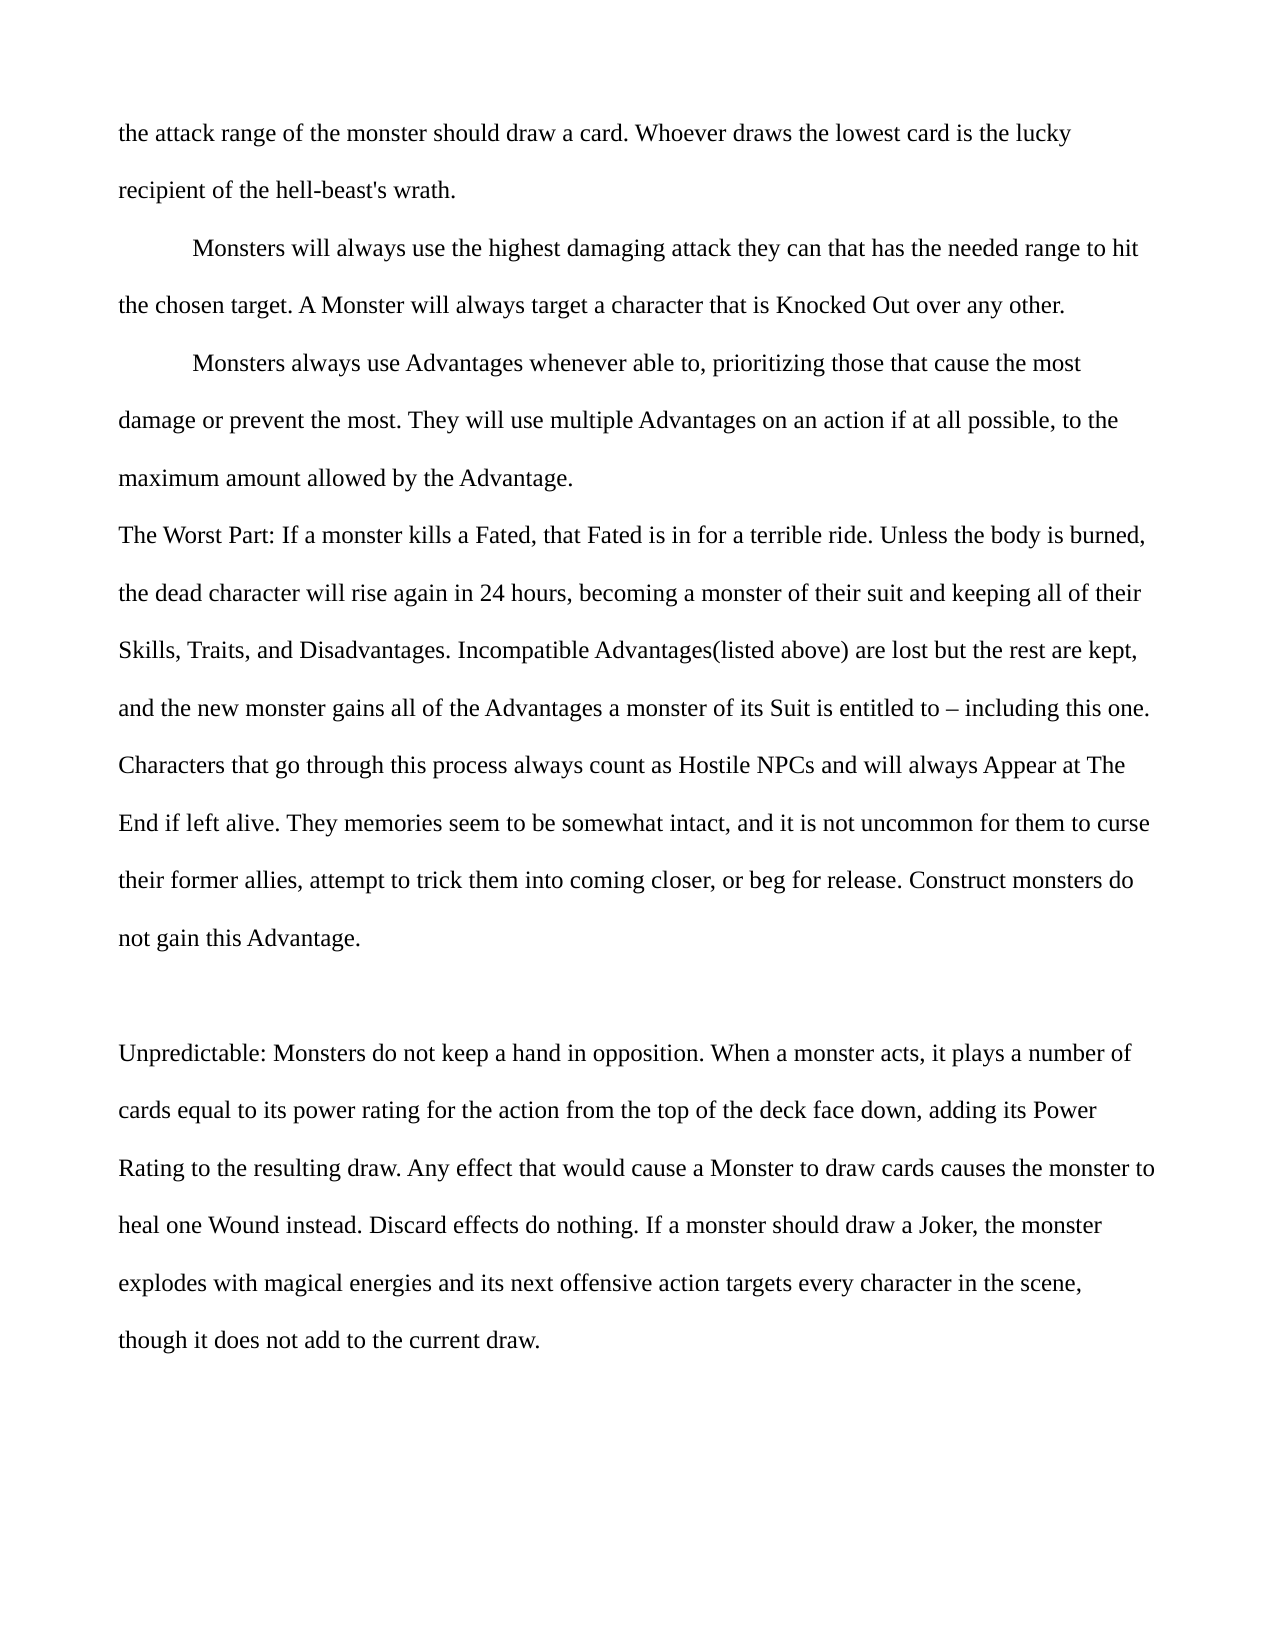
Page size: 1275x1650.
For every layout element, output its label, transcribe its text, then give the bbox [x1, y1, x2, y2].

text Unpredictable: Monsters do not keep a hand in opposition. When a monster acts, it plays a number of cards equal to its power rating for the action from the top of the deck face down, adding its Power Rating to the resulting draw. Any effect that would cause a Monster to draw cards causes the monster to heal one Wound instead. Discard effects do nothing. If a monster should draw a Joker, the monster explodes with magical energies and its next offensive action targets every character in the scene, though it does not add to the current draw. [118, 1038, 1157, 1354]
text The Worst Part: If a monster kills a Fated, that Fated is in for a terrible ride. Unless the body is burned, the dead character will rise again in 24 hours, becoming a monster of their suit and keeping all of their Skills, Traits, and Disadvantages. Incompatible Advantages(listed above) are lost but the rest are kept, and the new monster gains all of the Advantages a monster of its Suit is entitled to – including this one. Characters that go through this process always count as Hostile NPCs and will always Appear at The End if left alive. They memories seem to be somewhat intact, and it is not uncommon for them to curse their former allies, attempt to trick them into coming closer, or beg for release. Construct monsters do not gain this Advantage. [118, 521, 1157, 952]
text the attack range of the monster should draw a card. Whoever draws the lowest card is the lucky recipient of the hell-beast's wrath. [118, 118, 1157, 204]
text Monsters will always use the highest damaging attack they can that has the needed range to hit the chosen target. A Monster will always target a character that is Knocked Out over any other. Monsters always use Advantages whenever able to, prioritizing those that cause the most damage or prevent the most. They will use multiple Advantages on an action if at all possible, to the maximum amount allowed by the Advantage. [118, 233, 1157, 492]
